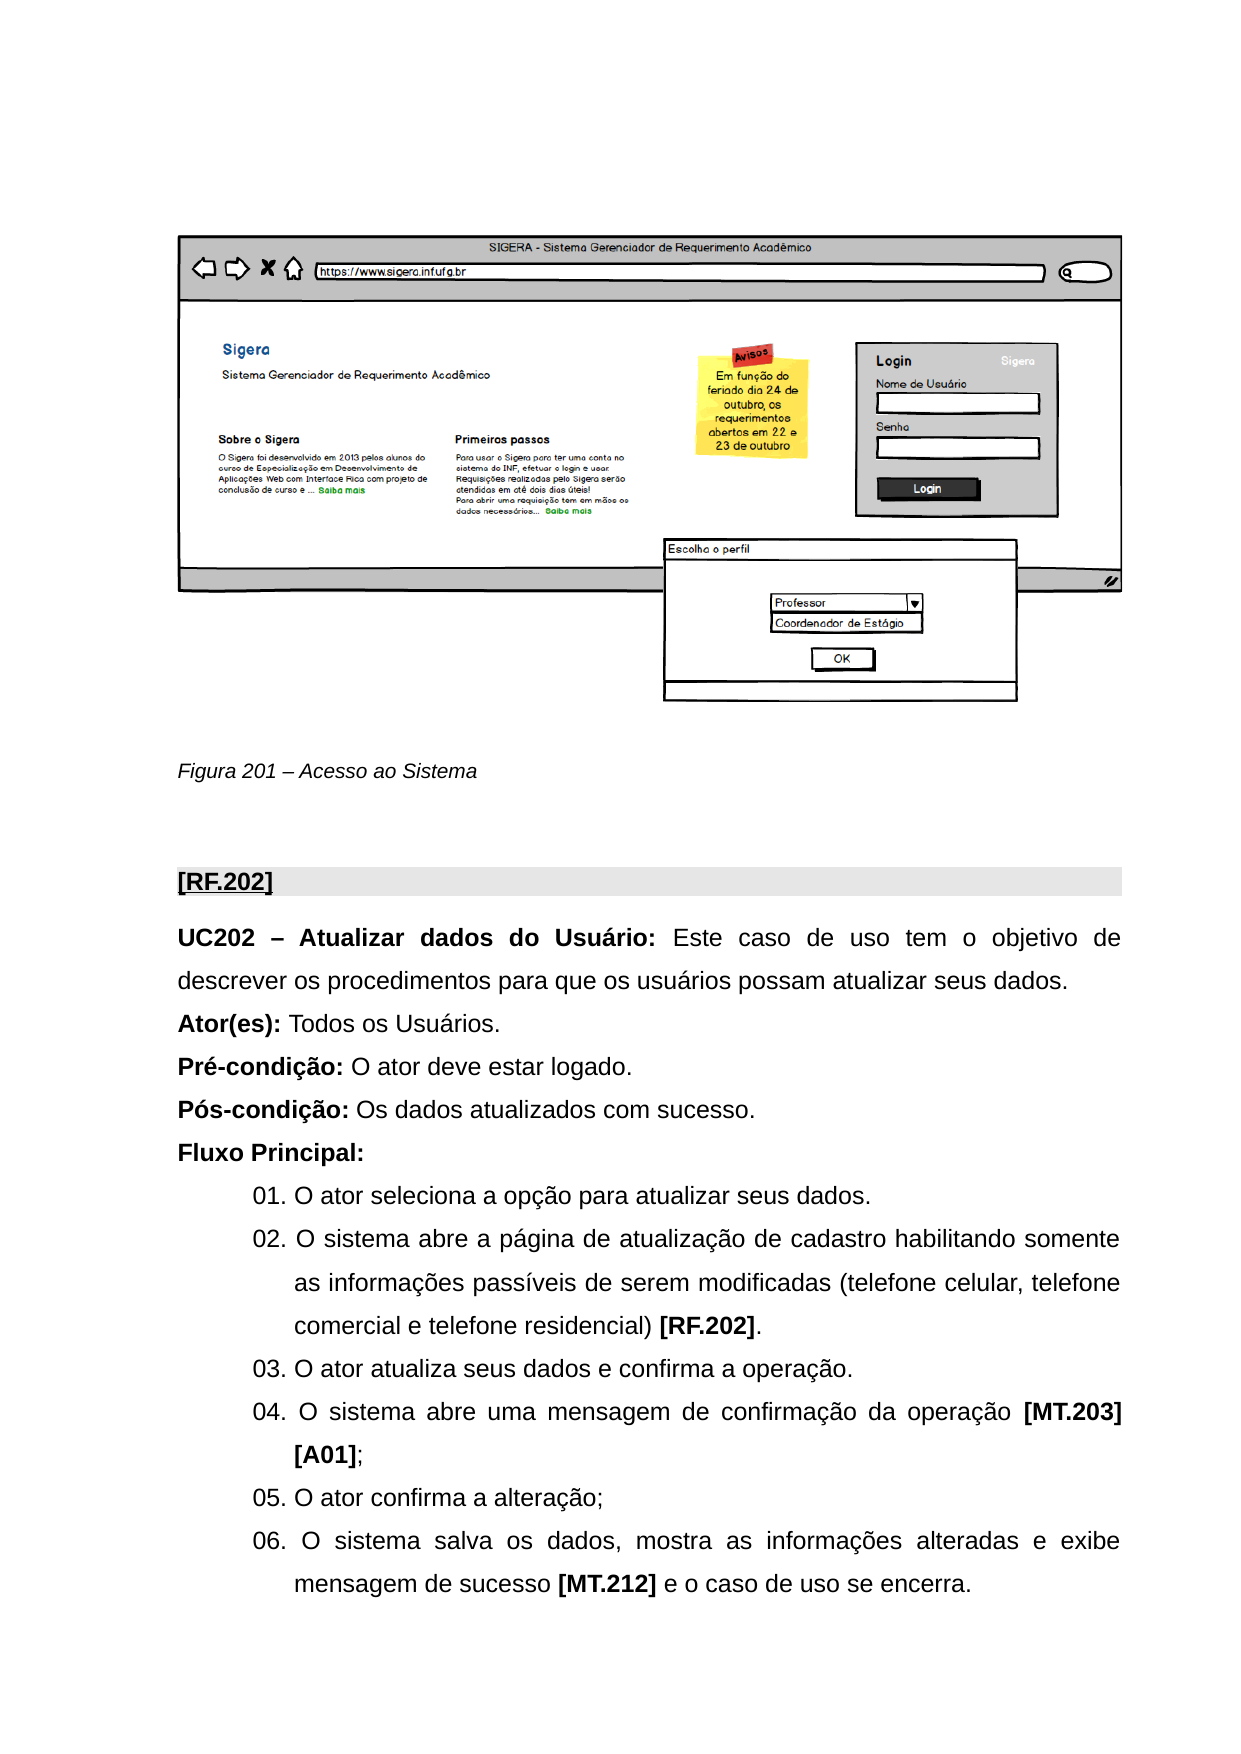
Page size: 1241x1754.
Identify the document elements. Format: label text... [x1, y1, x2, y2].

text 03. O ator atualiza seus dados e confirma a operação. [252, 1354, 1122, 1383]
text Figura 201 – Acesso ao Sistema [177, 759, 1122, 783]
text 06. O sistema salva os dados, mostra as informações alteradas e exibe mensagem de sucesso [MT.212] e o caso de uso se encerra. [252, 1526, 1122, 1598]
text UC202 – Atualizar dados do Usuário: Este caso de uso tem o objetivo de descrever os procedimentos para que os usuários possam atualizar seus dados. [177, 922, 1122, 994]
text 02. O sistema abre a página de atualização de cadastro habilitando somente as informações passíveis de serem modificadas (telefone celular, telefone comercial e telefone residencial) [RF.202]. [252, 1224, 1122, 1339]
text Pós-condição: Os dados atualizados com sucesso. [177, 1095, 1122, 1124]
text 05. O ator confirma a alteração; [252, 1483, 1122, 1512]
text Fluxo Principal: [177, 1138, 1122, 1167]
text 04. O sistema abre uma mensagem de confirmação da operação [MT.203] [A01]; [252, 1397, 1122, 1469]
picture [177, 235, 1123, 702]
text 01. O ator seleciona a opção para atualizar seus dados. [252, 1181, 1122, 1210]
text Pré-condição: O ator deve estar logado. [177, 1052, 1122, 1081]
text Ator(es): Todos os Usuários. [177, 1009, 1122, 1037]
text [RF.202] [177, 867, 1122, 896]
